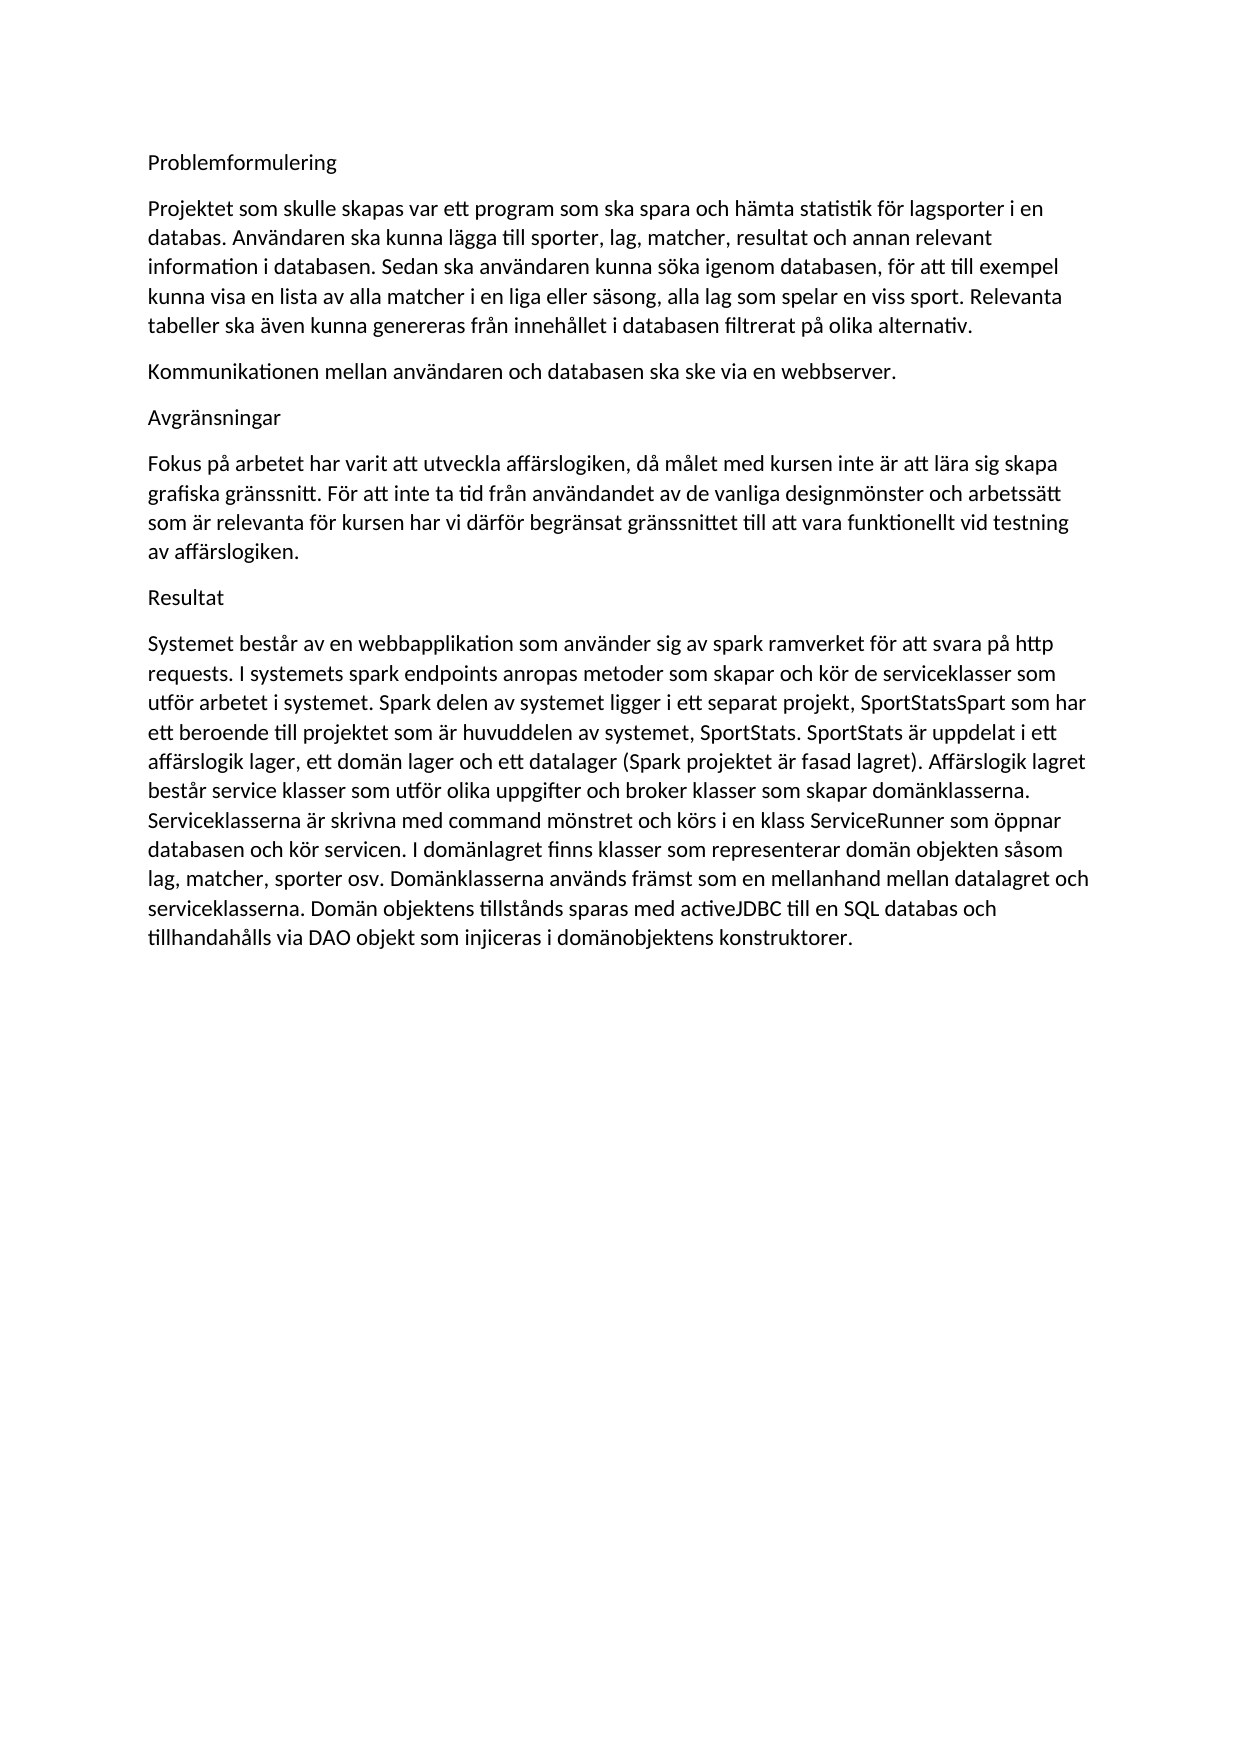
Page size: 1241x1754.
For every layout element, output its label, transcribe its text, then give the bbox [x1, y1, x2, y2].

text Resultat [148, 583, 1093, 611]
text Projektet som skulle skapas var ett program som ska spara och hämta statistik för lagsporter i en databas. Användaren ska kunna lägga till sporter, lag, matcher, resultat och annan relevant information i databasen. Sedan ska användaren kunna söka igenom databasen, för att till exempel kunna visa en lista av alla matcher i en liga eller säsong, alla lag som spelar en viss sport. Relevanta tabeller ska även kunna genereras från innehållet i databasen filtrerat på olika alternativ. [148, 194, 1093, 339]
text Avgränsningar [148, 403, 1093, 431]
text Fokus på arbetet har varit att utveckla affärslogiken, då målet med kursen inte är att lära sig skapa grafiska gränssnitt. För att inte ta tid från användandet av de vanliga designmönster och arbetssätt som är relevanta för kursen har vi därför begränsat gränssnittet till att vara funktionellt vid testning av affärslogiken. [148, 449, 1093, 565]
text Kommunikationen mellan användaren och databasen ska ske via en webbserver. [148, 357, 1093, 385]
text Systemet består av en webbapplikation som använder sig av spark ramverket för att svara på http requests. I systemets spark endpoints anropas metoder som skapar och kör de serviceklasser som utför arbetet i systemet. Spark delen av systemet ligger i ett separat projekt, SportStatsSpart som har ett beroende till projektet som är huvuddelen av systemet, SportStats. SportStats är uppdelat i ett affärslogik lager, ett domän lager och ett datalager (Spark projektet är fasad lagret). Affärslogik lagret består service klasser som utför olika uppgifter och broker klasser som skapar domänklasserna. Serviceklasserna är skrivna med command mönstret och körs i en klass ServiceRunner som öppnar databasen och kör servicen. I domänlagret finns klasser som representerar domän objekten såsom lag, matcher, sporter osv. Domänklasserna används främst som en mellanhand mellan datalagret och serviceklasserna. Domän objektens tillstånds sparas med activeJDBC till en SQL databas och tillhandahålls via DAO objekt som injiceras i domänobjektens konstruktorer. [148, 629, 1093, 951]
text Problemformulering [148, 148, 1093, 176]
